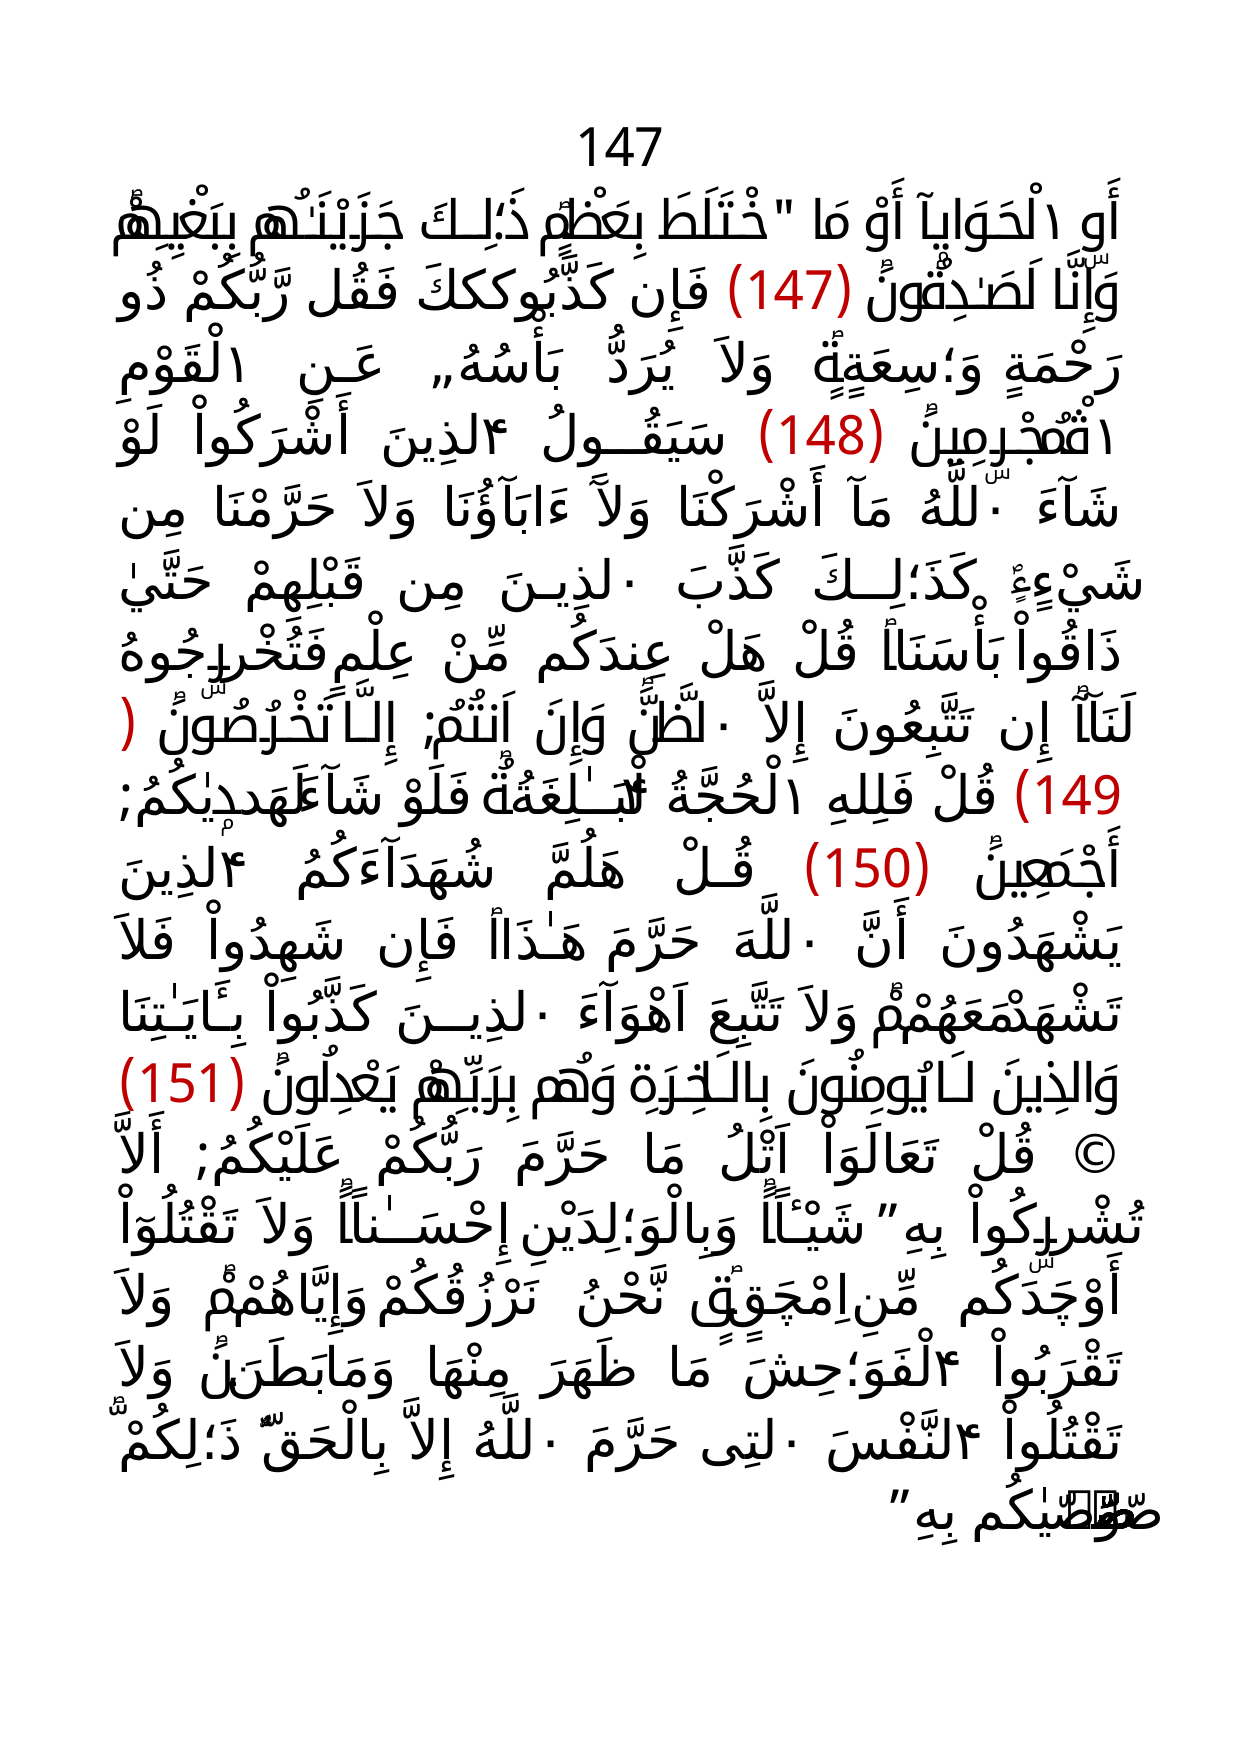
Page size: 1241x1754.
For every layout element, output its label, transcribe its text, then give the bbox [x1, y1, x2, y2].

text 147 [118, 118, 1122, 189]
text أَوۣ ۱لْحَوَايۭآ أَوْ مَا "خْتَلَطَ بِعَظْمٍؐ ذَ؛لِــكَ جَزَيْنَـٰهُم بِبَغْيِهِمْؐ وَإِنَّا لَصَـٰدِقُونَؐ (147) فَإِن كَذَّبُوكككَ فَقُل رَّبُّكُمْ ذُو رَحْمَةٍ وَ؛سِعَةٍؐ وَلاَ يُرَدُّ بَأْسُهُ„ عَـنِ ۱لْقَوْمِ ۱ڤْمُجْرۣمِينَؐ (148) سَيَقُــولُ ۴لذِينَ أَشْرَكُواْ لَوْ شَآءَ ۰للَّهُ مَآ أَشْرَكْنَا وَلآَ ءَابَآؤُنَا وَلاَ حَرَّمْنَا مِن شَيْءٍؐ كَذَ؛لِــكَ كَذَّبَ ۰لذِيـنَ مِن قَبْلِهِمْ حَتَّيٰ ذَاقُواْ بَأْسَنَاؐ قُلْ هَلْ عِندَكُم مِّنْ عِلْمٍ فَتُخْرۣجُوهُ لَنَآؐ إِن تَتَّبِعُونَ إِلاَّ ۰لظَّنَّؐ وَإِنَ اَنتُمُ; إِلاَّ تَخْرُصُونَؐ (149) قُلْ فَلِلهِ ۱لْحُجَّةُ ۴لْبَــٰلِغَةُؐ فَلَوْ شَآءَ لَهَدۭيٰكُمُ; أَجْمَعِينَؐ (150) قُـلْ هَلُمَّ شُهَدَآءَكُمُ ۴لذِينَ يَشْهَدُونَ أَنَّ ۰للَّهَ حَرَّمَ هَـٰذَاؐ فَإِن شَهِدُواْ فَلاَ تَشْهَدْ مَعَهُمْؐ وَلاَ تَتَّبِعَ اَهْوَآءَ ۰لذِيــنَ كَذَّبُواْ بِـَٔايَـٰتِنَا وَالذِينَ لاَ يُومِنُونَ بِالاَخِرَةِ وَهُم بِرَبِّهِمْ يَعْدِلُونَؐ (151) © قُلْ تَعَالَوَاْ اَتْلُ مَا حَرَّمَ رَبُّكُمْ عَلَيْكُمُ; أَلاَّ تُشْرۣكُواْ بِهِ” شَيْـٔاًؐ وَبِالْوَ؛لِدَيْنِ إِحْسَــٰناًؐ وَلاَ تَقْتُلُوٓاْ أَوْچَدَكُم مِّنِ اِمْچَقٍؐ نَّحْنُ نَرْزُقُكُمْ وَإِيَّاهُمْؐ وَلاَ تَقْرَبُواْ ۴لْفَوَ؛حِشَ مَا ظَهَرَ مِنْهَا وَمَا بَطَنَؐ وَلاَ تَقْتُلُواْ ۴لنَّفْسَ ۰لتِى حَرَّمَ ۰للَّهُ إِلاَّ بِالْحَقﱢّؐ ذَ؛لِكُمْ وَصّۭيٰكُم بِهِ” [118, 189, 1122, 1552]
